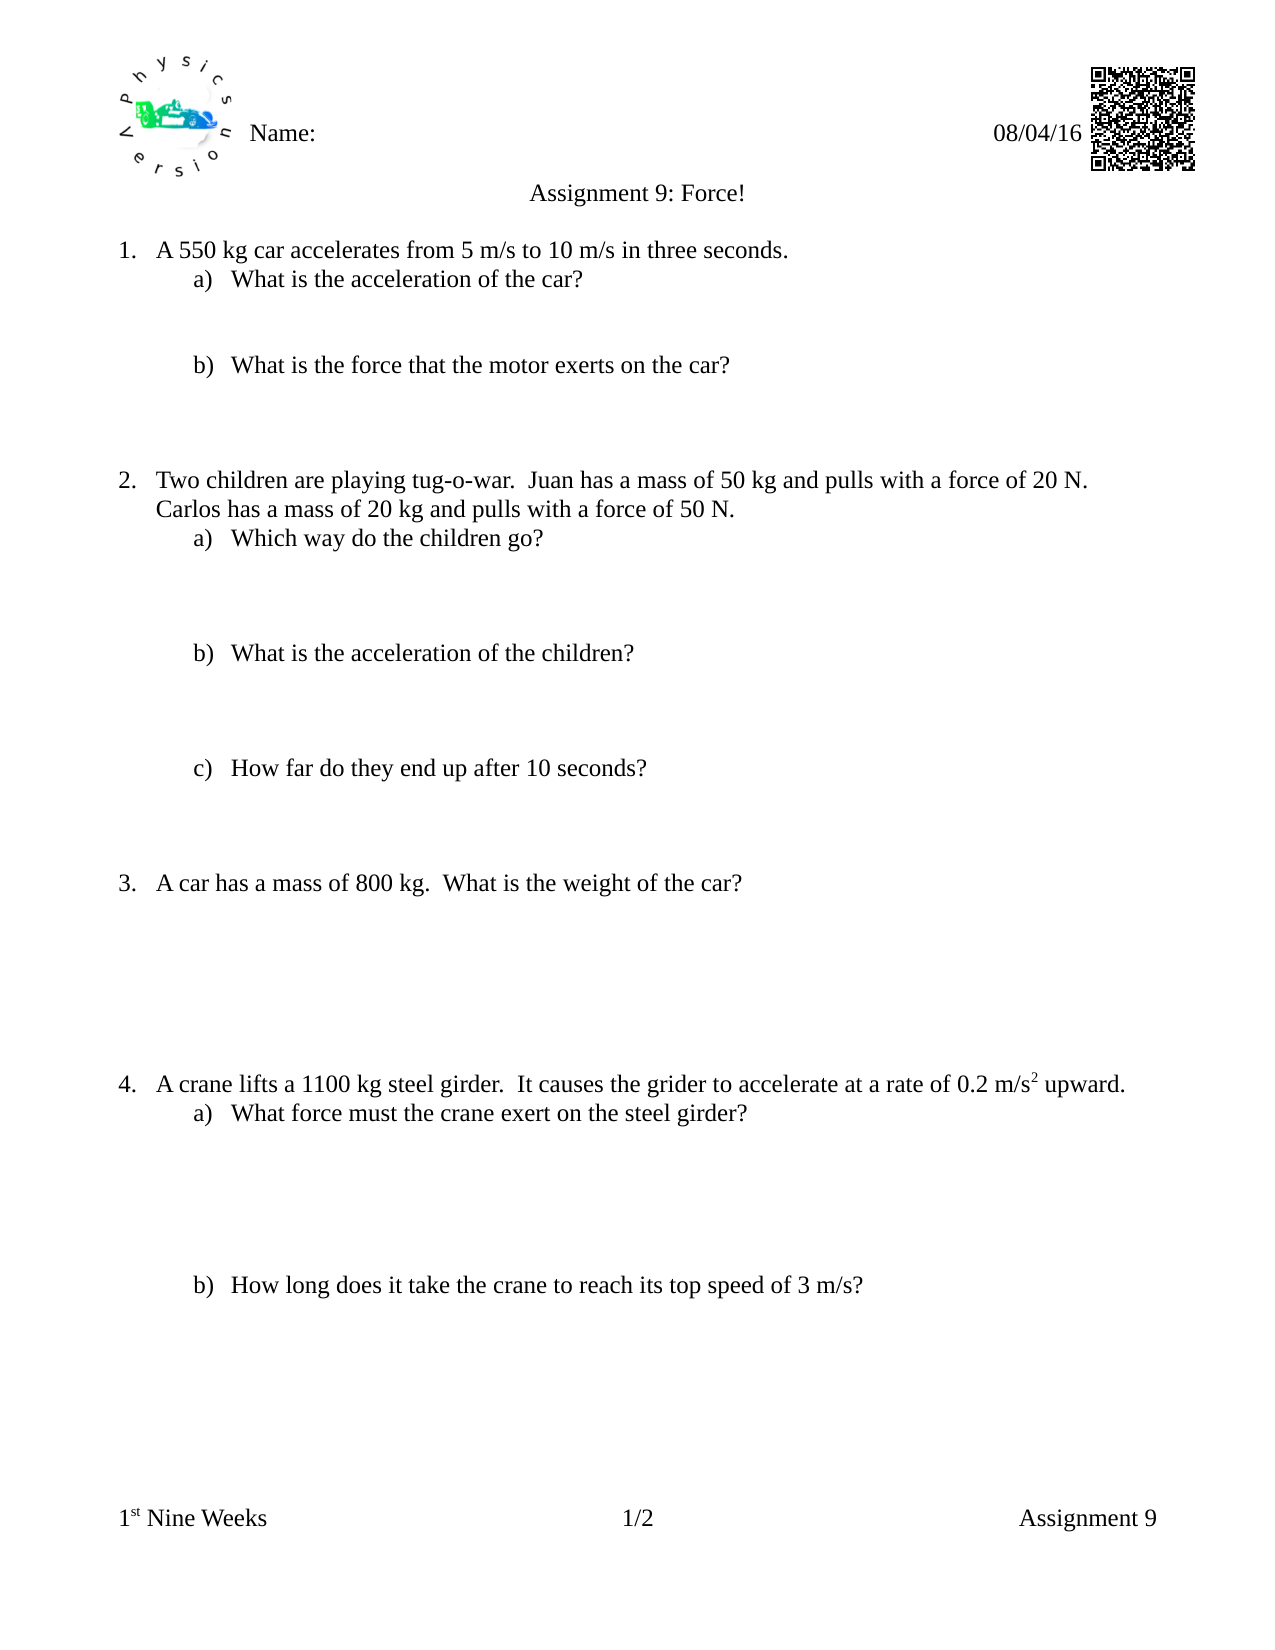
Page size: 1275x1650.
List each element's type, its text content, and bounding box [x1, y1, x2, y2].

text Assignment 9: Force! [118, 176, 1157, 207]
picture [119, 56, 232, 177]
list Which way do the children go? [193, 523, 1157, 552]
list A car has a mass of 800 kg. What is the weight of the car? [118, 868, 1157, 897]
list What is the acceleration of the car? [193, 264, 1157, 293]
list What is the force that the motor exerts on the car? [193, 351, 1157, 379]
list What force must the crane exert on the steel girder? [193, 1098, 1157, 1127]
list How long does it take the crane to reach its top speed of 3 m/s? [193, 1271, 1157, 1299]
picture [1082, 58, 1203, 179]
list How far do they end up after 10 seconds? [193, 753, 1157, 782]
list A 550 kg car accelerates from 5 m/s to 10 m/s in three seconds. [118, 236, 1157, 264]
list A crane lifts a 1100 kg steel girder. It causes the grider to accelerate at a rate of 0.2 m/s2 upward. [118, 1069, 1157, 1098]
list Two children are playing tug-o-war. Juan has a mass of 50 kg and pulls with a force of 20 N. Carlos has a mass of 20 kg and pulls with a force of 50 N. [118, 466, 1157, 523]
list What is the acceleration of the children? [193, 638, 1157, 667]
